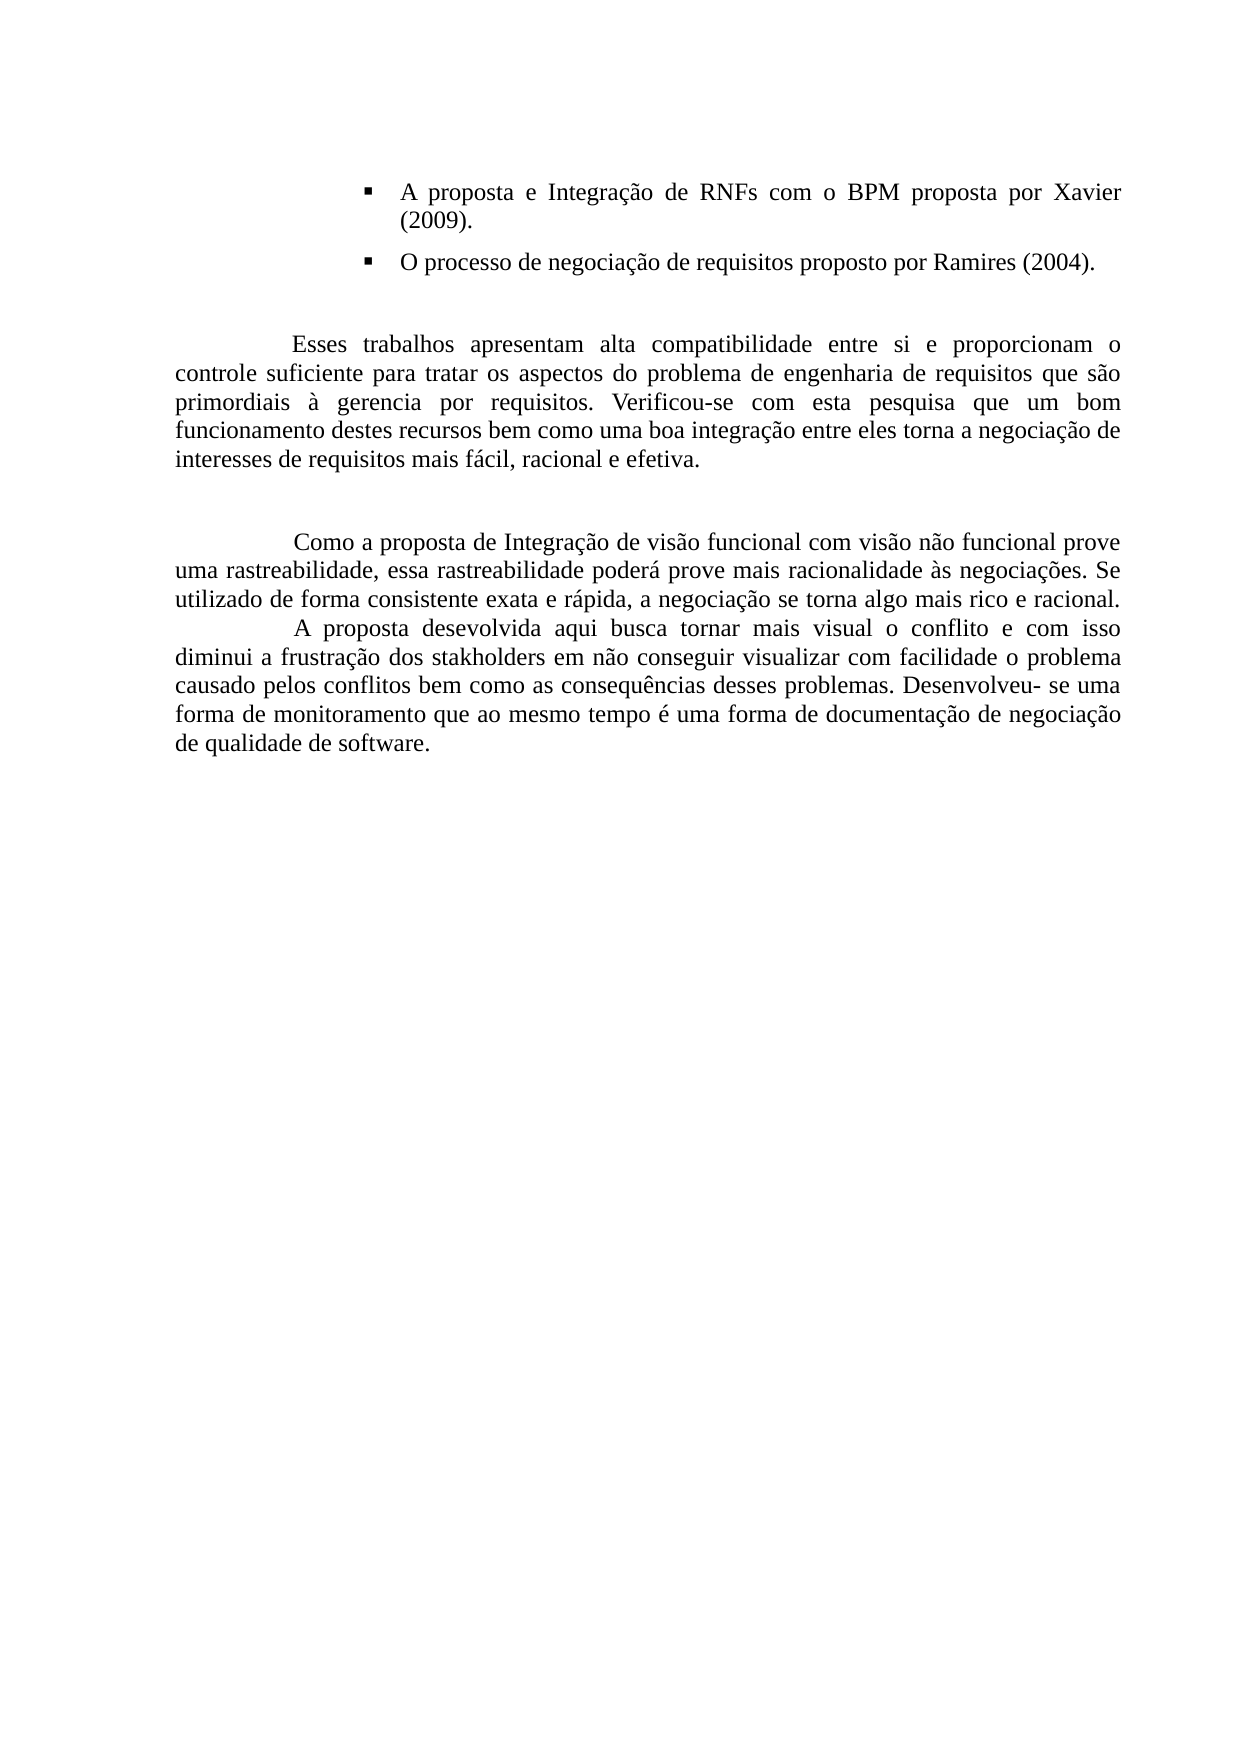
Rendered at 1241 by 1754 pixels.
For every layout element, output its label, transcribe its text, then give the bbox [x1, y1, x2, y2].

list A proposta e Integração de RNFs com o BPM proposta por Xavier (2009). [362, 177, 1122, 234]
text Esses trabalhos apresentam alta compatibilidade entre si e proporcionam o controle suficiente para tratar os aspectos do problema de engenharia de requisitos que são primordiais à gerencia por requisitos. Verificou-se com esta pesquisa que um bom funcionamento destes recursos bem como uma boa integração entre eles torna a negociação de interesses de requisitos mais fácil, racional e efetiva. [175, 329, 1122, 473]
list O processo de negociação de requisitos proposto por Ramires (2004). [362, 247, 1122, 275]
text Como a proposta de Integração de visão funcional com visão não funcional prove uma rastreabilidade, essa rastreabilidade poderá prove mais racionalidade às negociações. Se utilizado de forma consistente exata e rápida, a negociação se torna algo mais rico e racional. A proposta desevolvida aqui busca tornar mais visual o conflito e com isso diminui a frustração dos stakholders em não conseguir visualizar com facilidade o problema causado pelos conflitos bem como as consequências desses problemas. Desenvolveu- se uma forma de monitoramento que ao mesmo tempo é uma forma de documentação de negociação de qualidade de software. [175, 527, 1122, 757]
